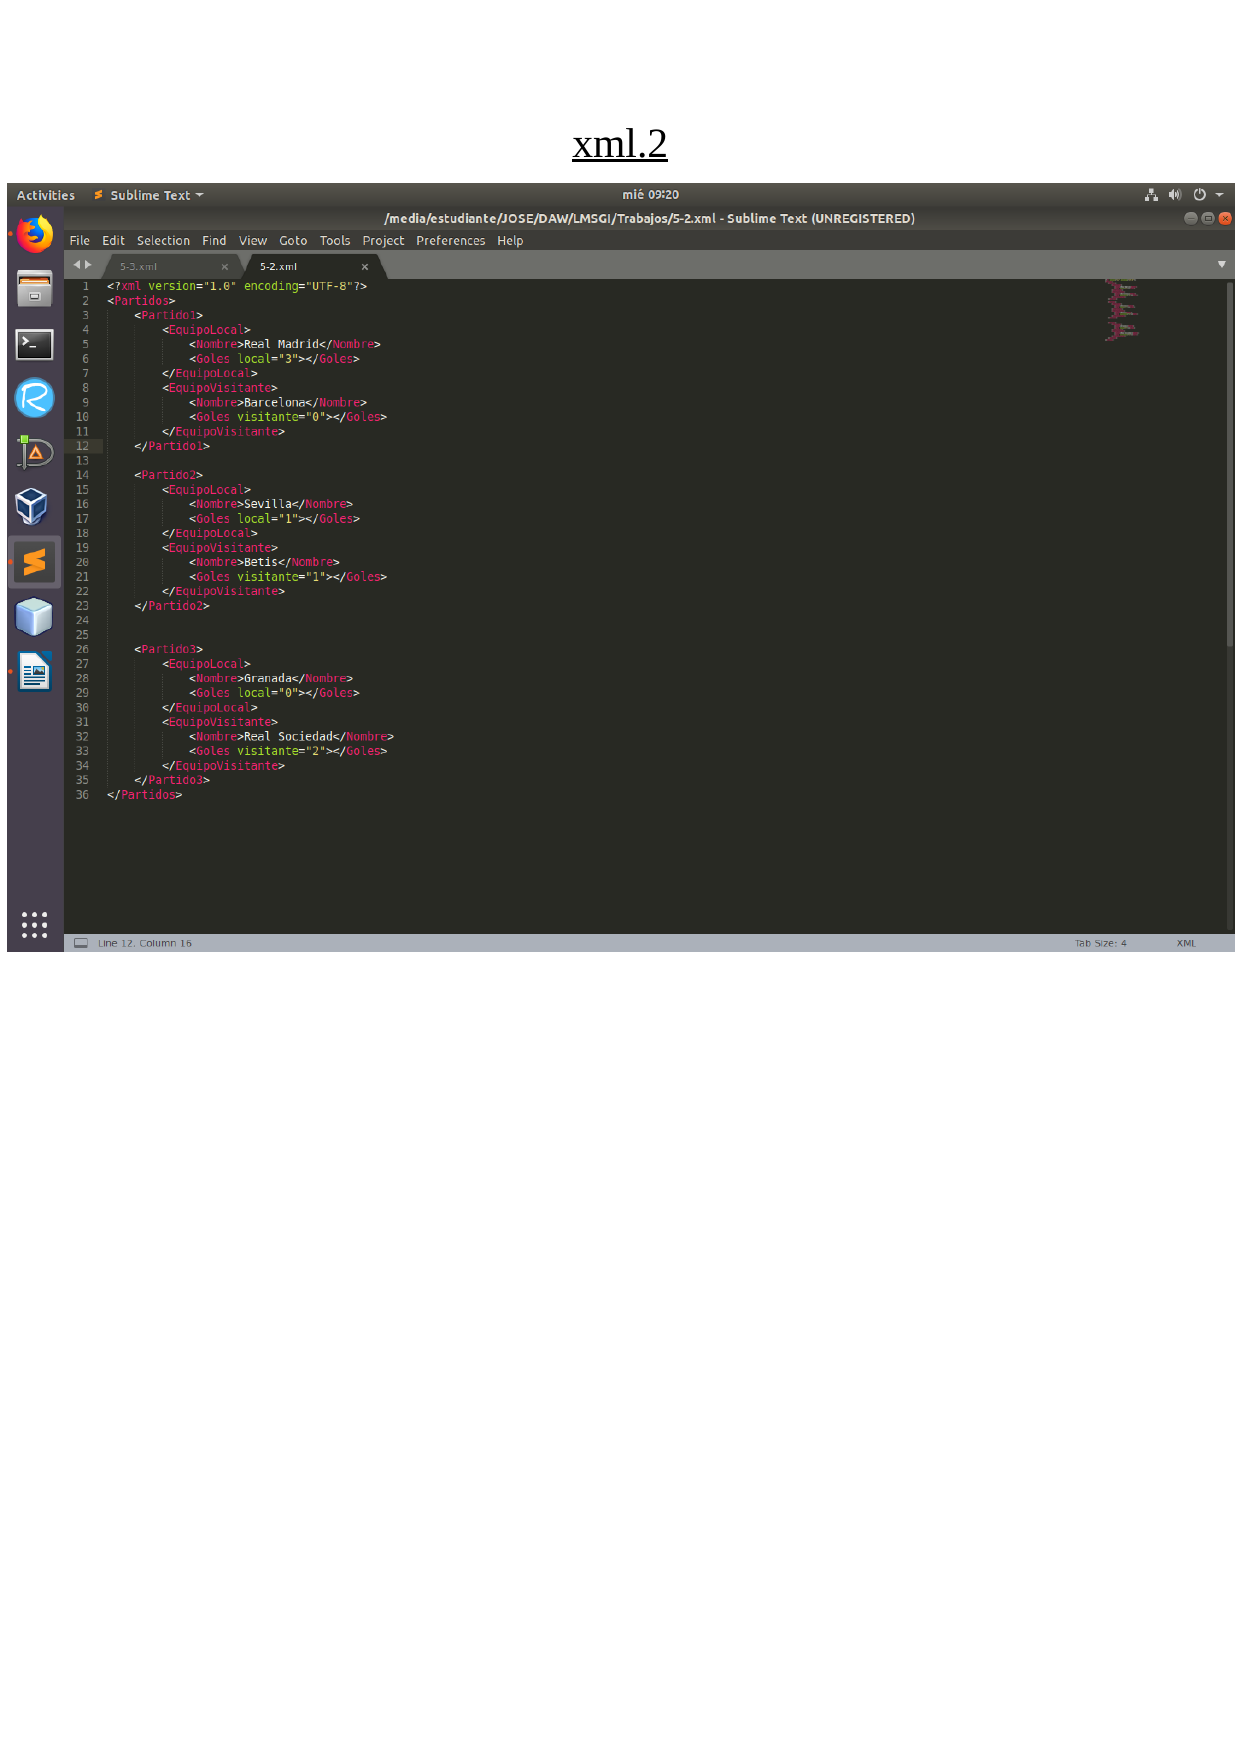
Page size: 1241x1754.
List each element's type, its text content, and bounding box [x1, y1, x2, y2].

picture [7, 183, 1235, 952]
text xml.2 [118, 118, 1122, 166]
